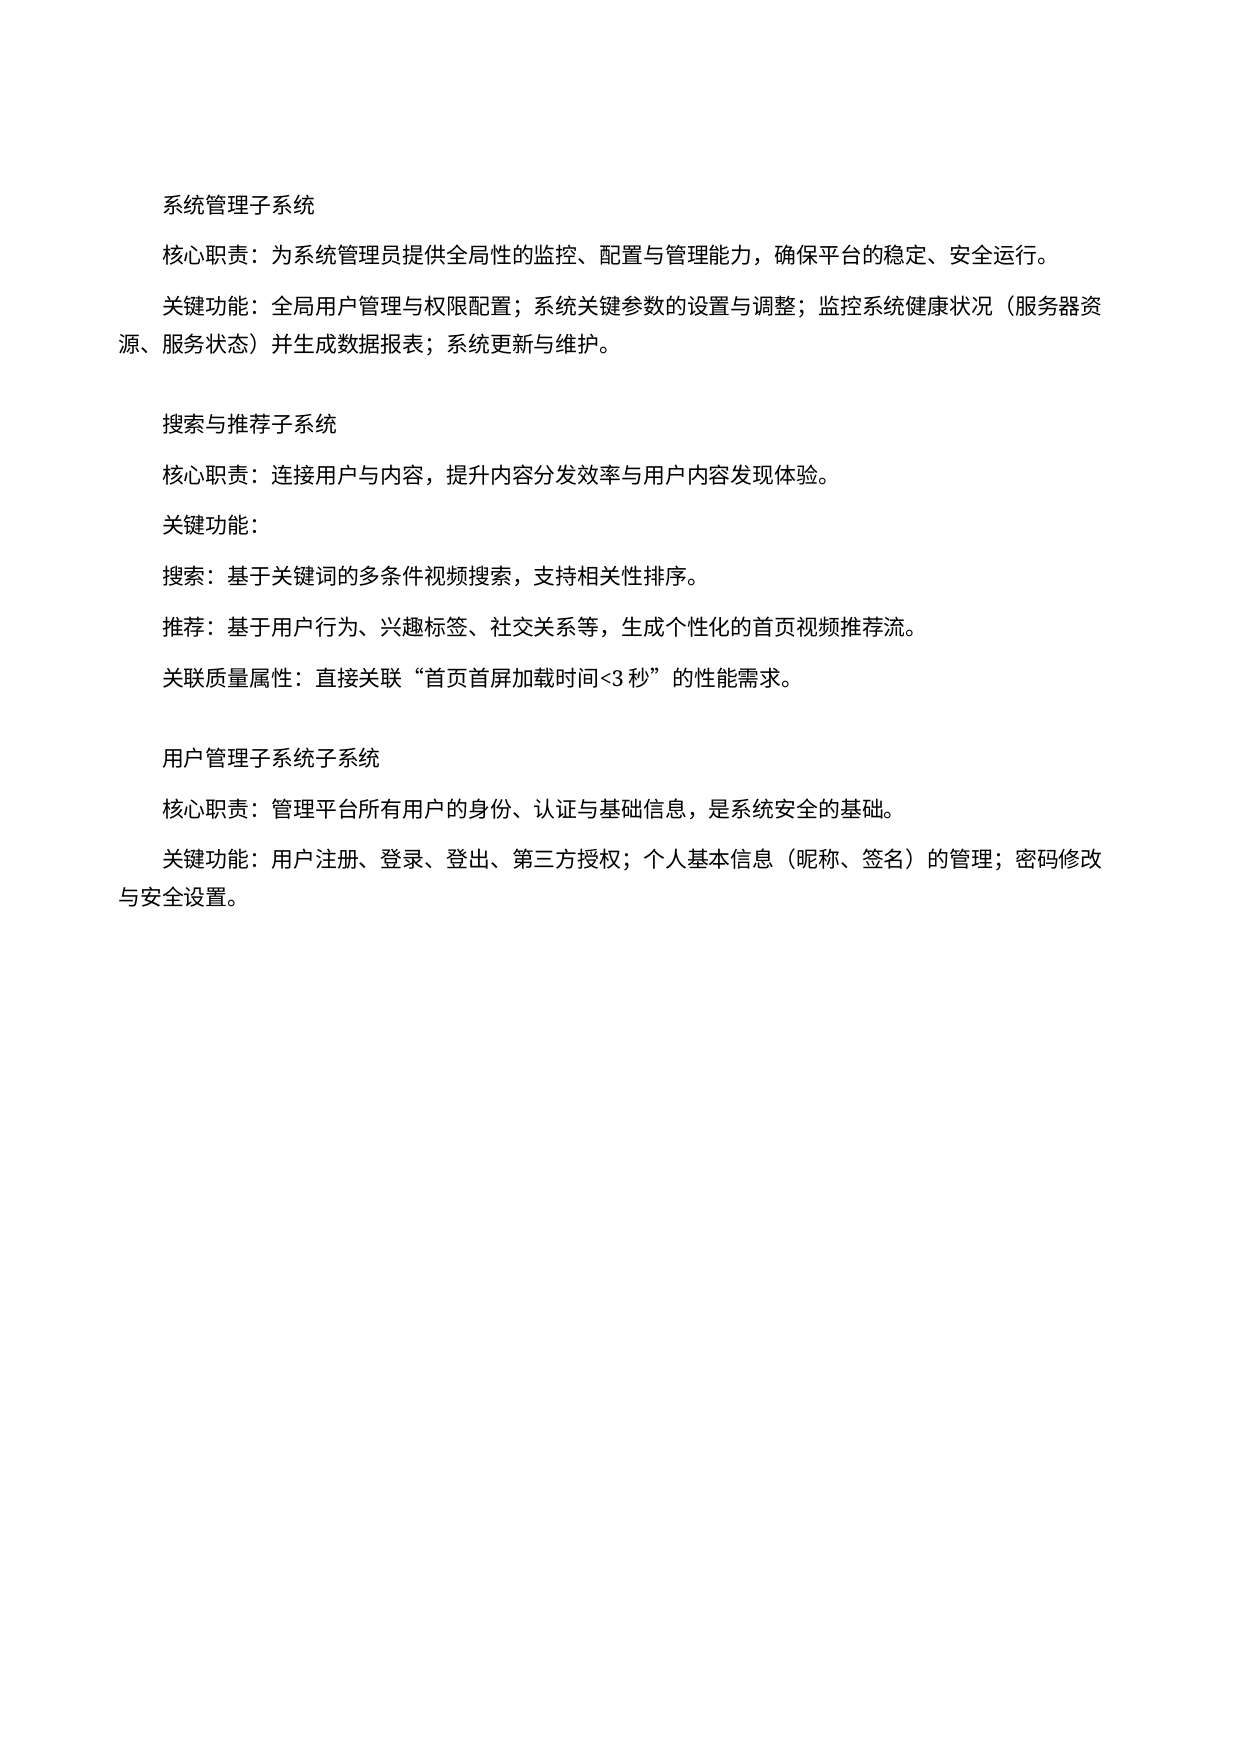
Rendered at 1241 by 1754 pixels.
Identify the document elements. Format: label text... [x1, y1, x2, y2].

text 关联质量属性：直接关联“首页首屏加载时间<3秒”的性能需求。 [118, 661, 1122, 693]
text 关键功能： [118, 508, 1122, 540]
text 搜索与推荐子系统 [118, 407, 1122, 438]
text 系统管理子系统 [118, 188, 1122, 219]
text 核心职责：为系统管理员提供全局性的监控、配置与管理能力，确保平台的稳定、安全运行。 [118, 238, 1122, 270]
text 用户管理子系统子系统 [118, 741, 1122, 772]
text 搜索：基于关键词的多条件视频搜索，支持相关性排序。 [118, 559, 1122, 591]
text 推荐：基于用户行为、兴趣标签、社交关系等，生成个性化的首页视频推荐流。 [118, 610, 1122, 642]
text 核心职责：连接用户与内容，提升内容分发效率与用户内容发现体验。 [118, 458, 1122, 489]
text 关键功能：全局用户管理与权限配置；系统关键参数的设置与调整；监控系统健康状况（服务器资源、服务状态）并生成数据报表；系统更新与维护。 [118, 289, 1122, 359]
text 关键功能：用户注册、登录、登出、第三方授权；个人基本信息（昵称、签名）的管理；密码修改与安全设置。 [118, 842, 1122, 912]
text 核心职责：管理平台所有用户的身份、认证与基础信息，是系统安全的基础。 [118, 792, 1122, 823]
